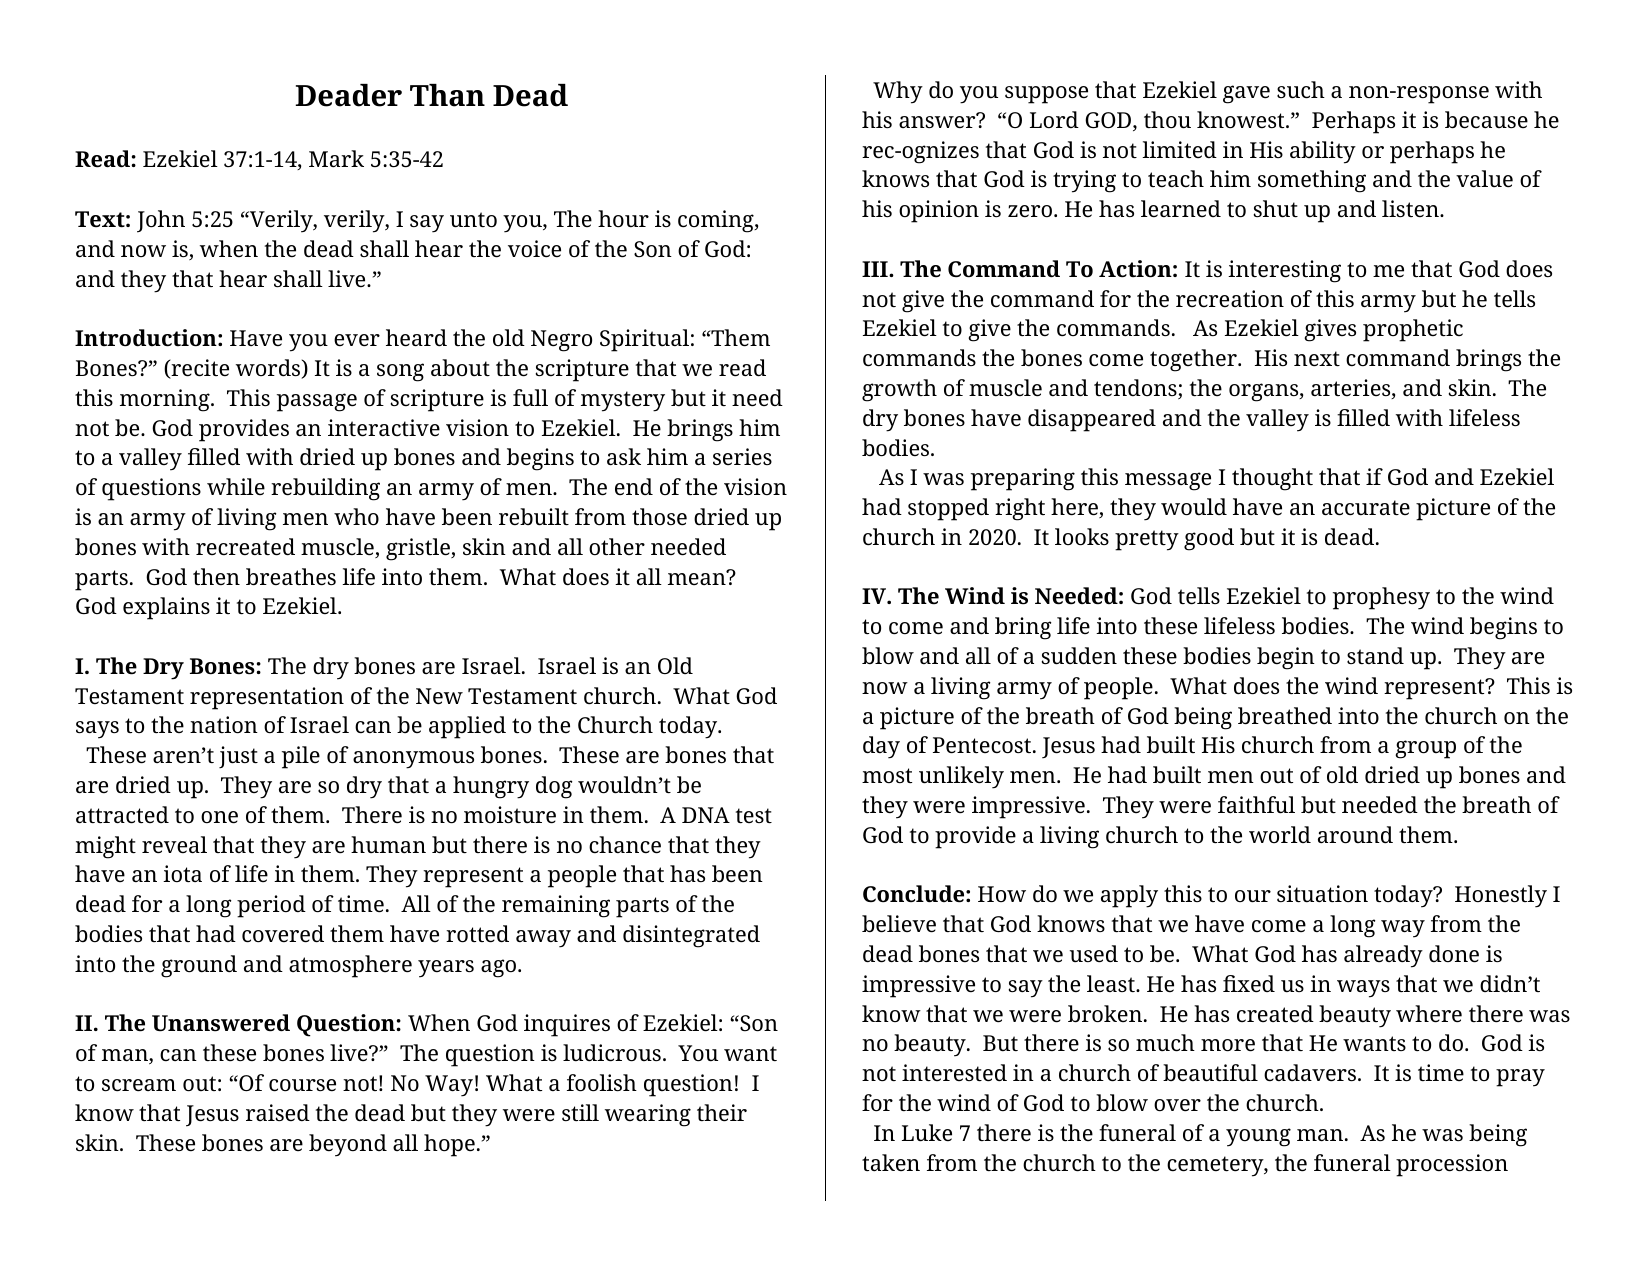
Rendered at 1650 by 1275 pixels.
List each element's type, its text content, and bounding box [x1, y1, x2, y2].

text Read: Ezekiel 37:1-14, Mark 5:35-42 [75, 144, 788, 174]
text These aren’t just a pile of anonymous bones. These are bones that are dried up. They are so dry that a hungry dog wouldn’t be attracted to one of them. There is no moisture in them. A DNA test might reveal that they are human but there is no chance that they have an iota of life in them. They represent a people that has been dead for a long period of time. All of the remaining parts of the bodies that had covered them have rotted away and disintegrated into the ground and atmosphere years ago. [75, 740, 788, 979]
text Conclude: How do we apply this to our situation today? Honestly I believe that God knows that we have come a long way from the dead bones that we used to be. What God has already done is impressive to say the least. He has fixed us in ways that we didn’t know that we were broken. He has created beauty where there was no beauty. But there is so much more that He wants to do. God is not interested in a church of beautiful cadavers. It is time to pray for the wind of God to blow over the church. [862, 879, 1575, 1118]
text Text: John 5:25 “Verily, verily, I say unto you, The hour is coming, and now is, when the dead shall hear the voice of the Son of God: and they that hear shall live.” [75, 204, 788, 293]
text Introduction: Have you ever heard the old Negro Spiritual: “Them Bones?” (recite words) It is a song about the scripture that we read this morning. This passage of scripture is full of mystery but it need not be. God provides an interactive vision to Ezekiel. He brings him to a valley filled with dried up bones and begins to ask him a series of questions while rebuilding an army of men. The end of the vision is an army of living men who have been rebuilt from those dried up bones with recreated muscle, gristle, skin and all other needed parts. God then breathes life into them. What does it all mean? God explains it to Ezekiel. [75, 323, 788, 621]
text III. The Command To Action: It is interesting to me that God does not give the command for the recreation of this army but he tells Ezekiel to give the commands. As Ezekiel gives prophetic commands the bones come together. His next command brings the growth of muscle and tendons; the organs, arteries, and skin. The dry bones have disappeared and the valley is filled with lifeless bodies. [862, 254, 1575, 462]
text As I was preparing this message I thought that if God and Ezekiel had stopped right here, they would have an accurate picture of the church in 2020. It looks pretty good but it is dead. [862, 462, 1575, 552]
text Why do you suppose that Ezekiel gave such a non-response with his answer? “O Lord GOD, thou knowest.” Perhaps it is because he rec-ognizes that God is not limited in His ability or perhaps he knows that God is trying to teach him something and the value of his opinion is zero. He has learned to shut up and listen. [862, 75, 1575, 224]
title Deader Than Dead [75, 75, 788, 115]
text II. The Unanswered Question: When God inquires of Ezekiel: “Son of man, can these bones live?” The question is ludicrous. You want to scream out: “Of course not! No Way! What a foolish question! I know that Jesus raised the dead but they were still wearing their skin. These bones are beyond all hope.” [75, 1008, 788, 1157]
text IV. The Wind is Needed: God tells Ezekiel to prophesy to the wind to come and bring life into these lifeless bodies. The wind begins to blow and all of a sudden these bodies begin to stand up. They are now a living army of people. What does the wind represent? This is a picture of the breath of God being breathed into the church on the day of Pentecost. Jesus had built His church from a group of the most unlikely men. He had built men out of old dried up bones and they were impressive. They were faithful but needed the breath of God to provide a living church to the world around them. [862, 581, 1575, 849]
text I. The Dry Bones: The dry bones are Israel. Israel is an Old Testament representation of the New Testament church. What God says to the nation of Israel can be applied to the Church today. [75, 651, 788, 740]
text In Luke 7 there is the funeral of a young man. As he was being taken from the church to the cemetery, the funeral procession [862, 1118, 1575, 1177]
